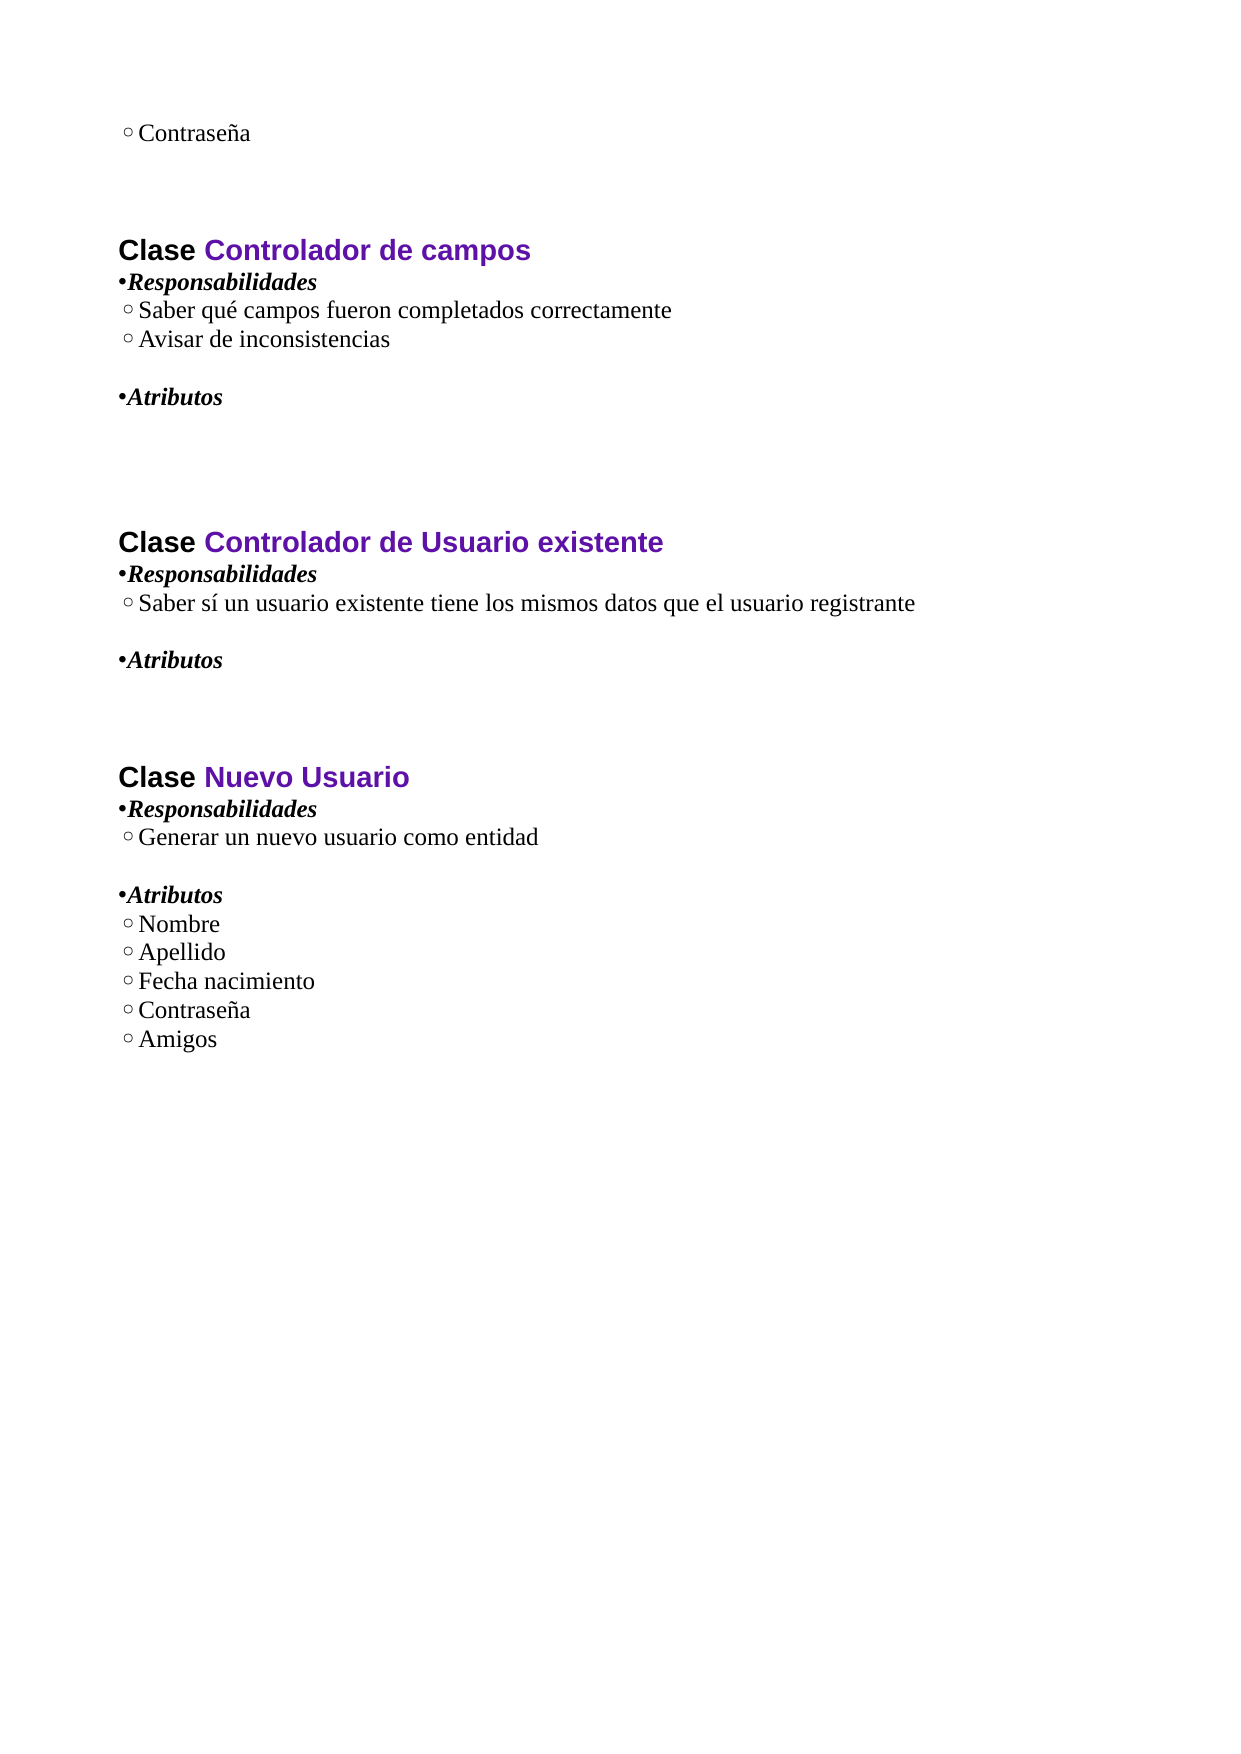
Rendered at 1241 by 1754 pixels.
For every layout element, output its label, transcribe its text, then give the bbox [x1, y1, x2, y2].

text Clase Controlador de campos [118, 233, 1122, 267]
list Atributos [118, 382, 1122, 410]
text Clase Nuevo Usuario [118, 760, 1122, 794]
list Fecha nacimiento [118, 966, 1122, 995]
list Saber qué campos fueron completados correctamente [118, 295, 1122, 324]
list Amigos [118, 1024, 1122, 1052]
list Contraseña [118, 995, 1122, 1024]
list Apellido [118, 937, 1122, 966]
list Avisar de inconsistencias [118, 324, 1122, 353]
list Responsabilidades [118, 794, 1122, 822]
list Atributos [118, 880, 1122, 909]
list Nombre [118, 909, 1122, 937]
text Clase Controlador de Usuario existente [118, 525, 1122, 559]
list Responsabilidades [118, 267, 1122, 295]
list Saber sí un usuario existente tiene los mismos datos que el usuario registrante [118, 588, 1122, 616]
list Generar un nuevo usuario como entidad [118, 822, 1122, 851]
list Atributos [118, 645, 1122, 674]
list Contraseña [118, 118, 1122, 147]
list Responsabilidades [118, 559, 1122, 588]
